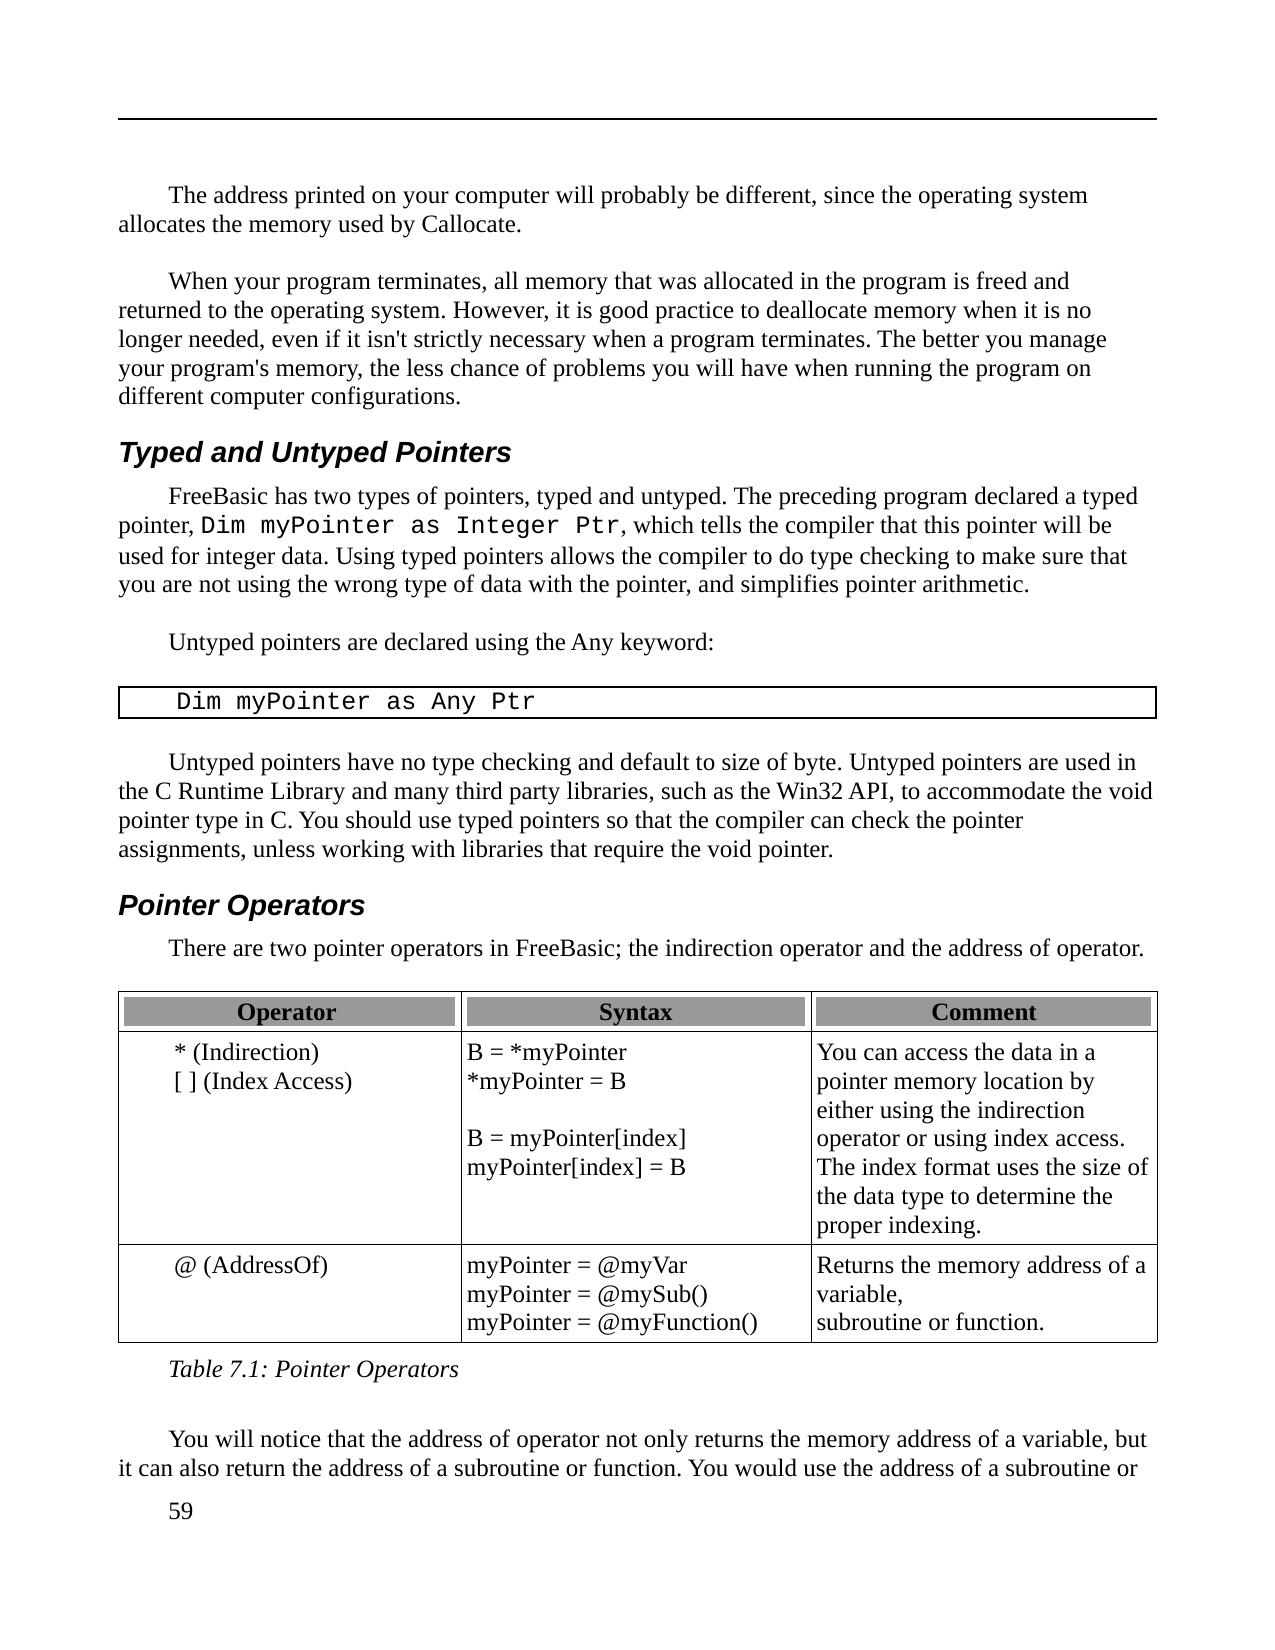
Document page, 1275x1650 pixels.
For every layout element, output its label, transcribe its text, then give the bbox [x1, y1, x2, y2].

table_cell myPointer = @myVar myPointer = @mySub() myPointer = @myFunction() [462, 1245, 811, 1342]
text Table 7.1: Pointer Operators [118, 1354, 1157, 1383]
table_cell * (Indirection) [ ] (Index Access) [119, 1032, 461, 1244]
text Dim myPointer as Any Ptr [120, 688, 1155, 717]
table_cell B = *myPointer *myPointer = B B = myPointer[index] myPointer[index] = B [462, 1032, 811, 1244]
text Untyped pointers are declared using the Any keyword: [118, 627, 1157, 658]
table_cell @ (AddressOf) [119, 1245, 461, 1342]
text When your program terminates, all memory that was allocated in the program is freed and returned to the operating system. However, it is good practice to deallocate memory when it is no longer needed, even if it isn't strictly necessary when a program terminates. The better you manage your program's memory, the less chance of problems you will have when running the program on different computer configurations. [118, 266, 1157, 410]
table_header Operator [119, 992, 461, 1031]
text There are two pointer operators in FreeBasic; the indirection operator and the address of operator. [118, 933, 1157, 962]
table_header Comment [812, 992, 1157, 1031]
text You will notice that the address of operator not only returns the memory address of a variable, but it can also return the address of a subroutine or function. You would use the address of a subroutine or [118, 1424, 1157, 1482]
table_header Syntax [462, 992, 811, 1031]
subtitle Pointer Operators [118, 887, 1157, 921]
text The address printed on your computer will probably be different, since the operating system allocates the memory used by Callocate. [118, 180, 1157, 238]
text Untyped pointers have no type checking and default to size of byte. Untyped pointers are used in the C Runtime Library and many third party libraries, such as the Win32 API, to accommodate the void pointer type in C. You should use typed pointers so that the compiler can check the pointer assignments, unless working with libraries that require the void pointer. [118, 747, 1157, 862]
text FreeBasic has two types of pointers, typed and untyped. The preceding program declared a typed pointer, Dim myPointer as Integer Ptr, which tells the compiler that this pointer will be used for integer data. Using typed pointers allows the compiler to do type checking to make sure that you are not using the wrong type of data with the pointer, and simplifies pointer arithmetic. [118, 481, 1157, 598]
table_cell You can access the data in a pointer memory location by either using the indirection operator or using index access. The index format uses the size of the data type to determine the proper indexing. [812, 1032, 1157, 1244]
table_cell Returns the memory address of a variable, subroutine or function. [812, 1245, 1157, 1342]
subtitle Typed and Untyped Pointers [118, 435, 1157, 469]
